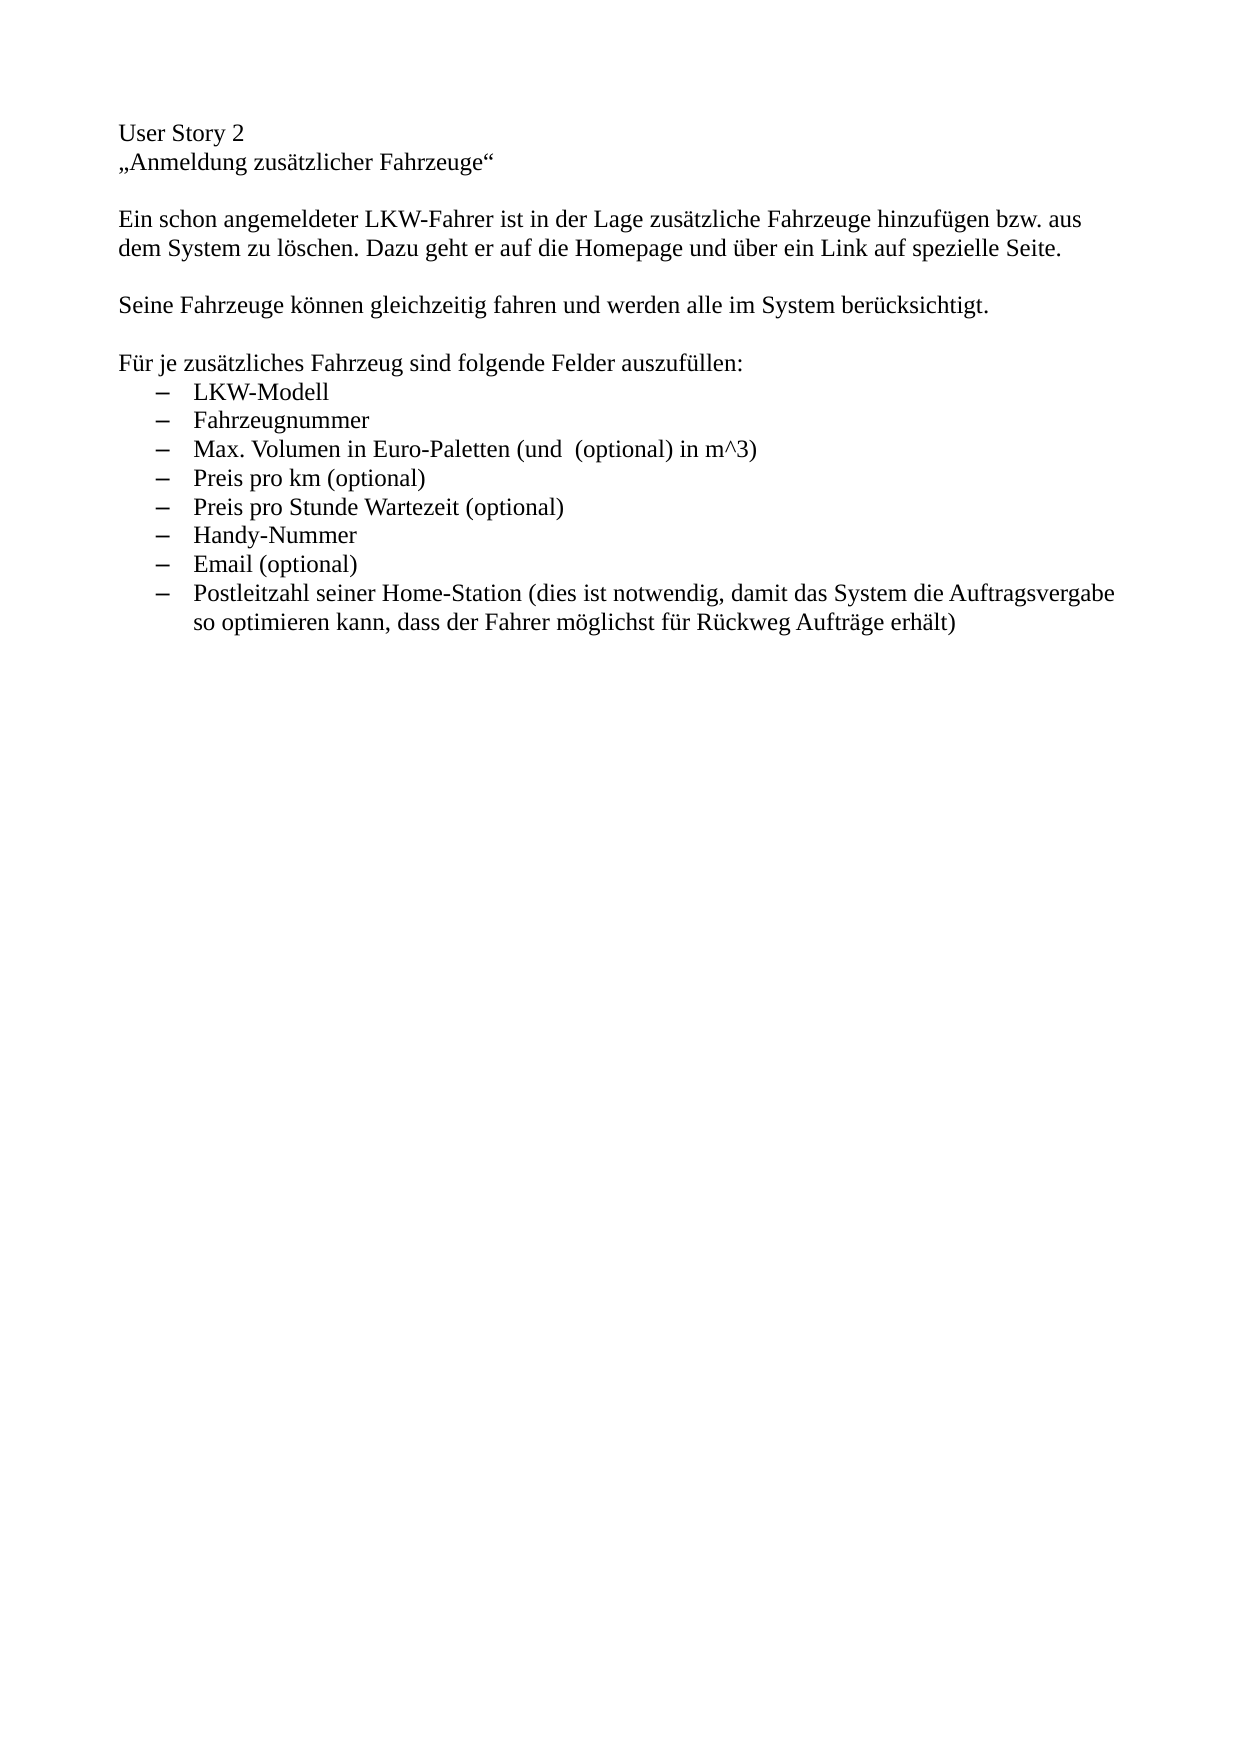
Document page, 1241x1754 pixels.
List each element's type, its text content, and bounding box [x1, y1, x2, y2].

list Email (optional) [156, 549, 1122, 578]
list LKW-Modell [156, 377, 1122, 406]
text „Anmeldung zusätzlicher Fahrzeuge“ [118, 147, 1122, 176]
text User Story 2 [118, 118, 1122, 147]
list Max. Volumen in Euro-Paletten (und (optional) in m^3) [156, 434, 1122, 463]
list Postleitzahl seiner Home-Station (dies ist notwendig, damit das System die Auftragsvergabe so optimieren kann, dass der Fahrer möglichst für Rückweg Aufträge erhält) [156, 578, 1122, 636]
list Fahrzeugnummer [156, 406, 1122, 434]
list Handy-Nummer [156, 521, 1122, 549]
text Für je zusätzliches Fahrzeug sind folgende Felder auszufüllen: [118, 348, 1122, 377]
list Preis pro Stunde Wartezeit (optional) [156, 492, 1122, 521]
text Ein schon angemeldeter LKW-Fahrer ist in der Lage zusätzliche Fahrzeuge hinzufügen bzw. aus dem System zu löschen. Dazu geht er auf die Homepage und über ein Link auf spezielle Seite. [118, 204, 1122, 262]
text Seine Fahrzeuge können gleichzeitig fahren und werden alle im System berücksichtigt. [118, 291, 1122, 319]
list Preis pro km (optional) [156, 463, 1122, 492]
